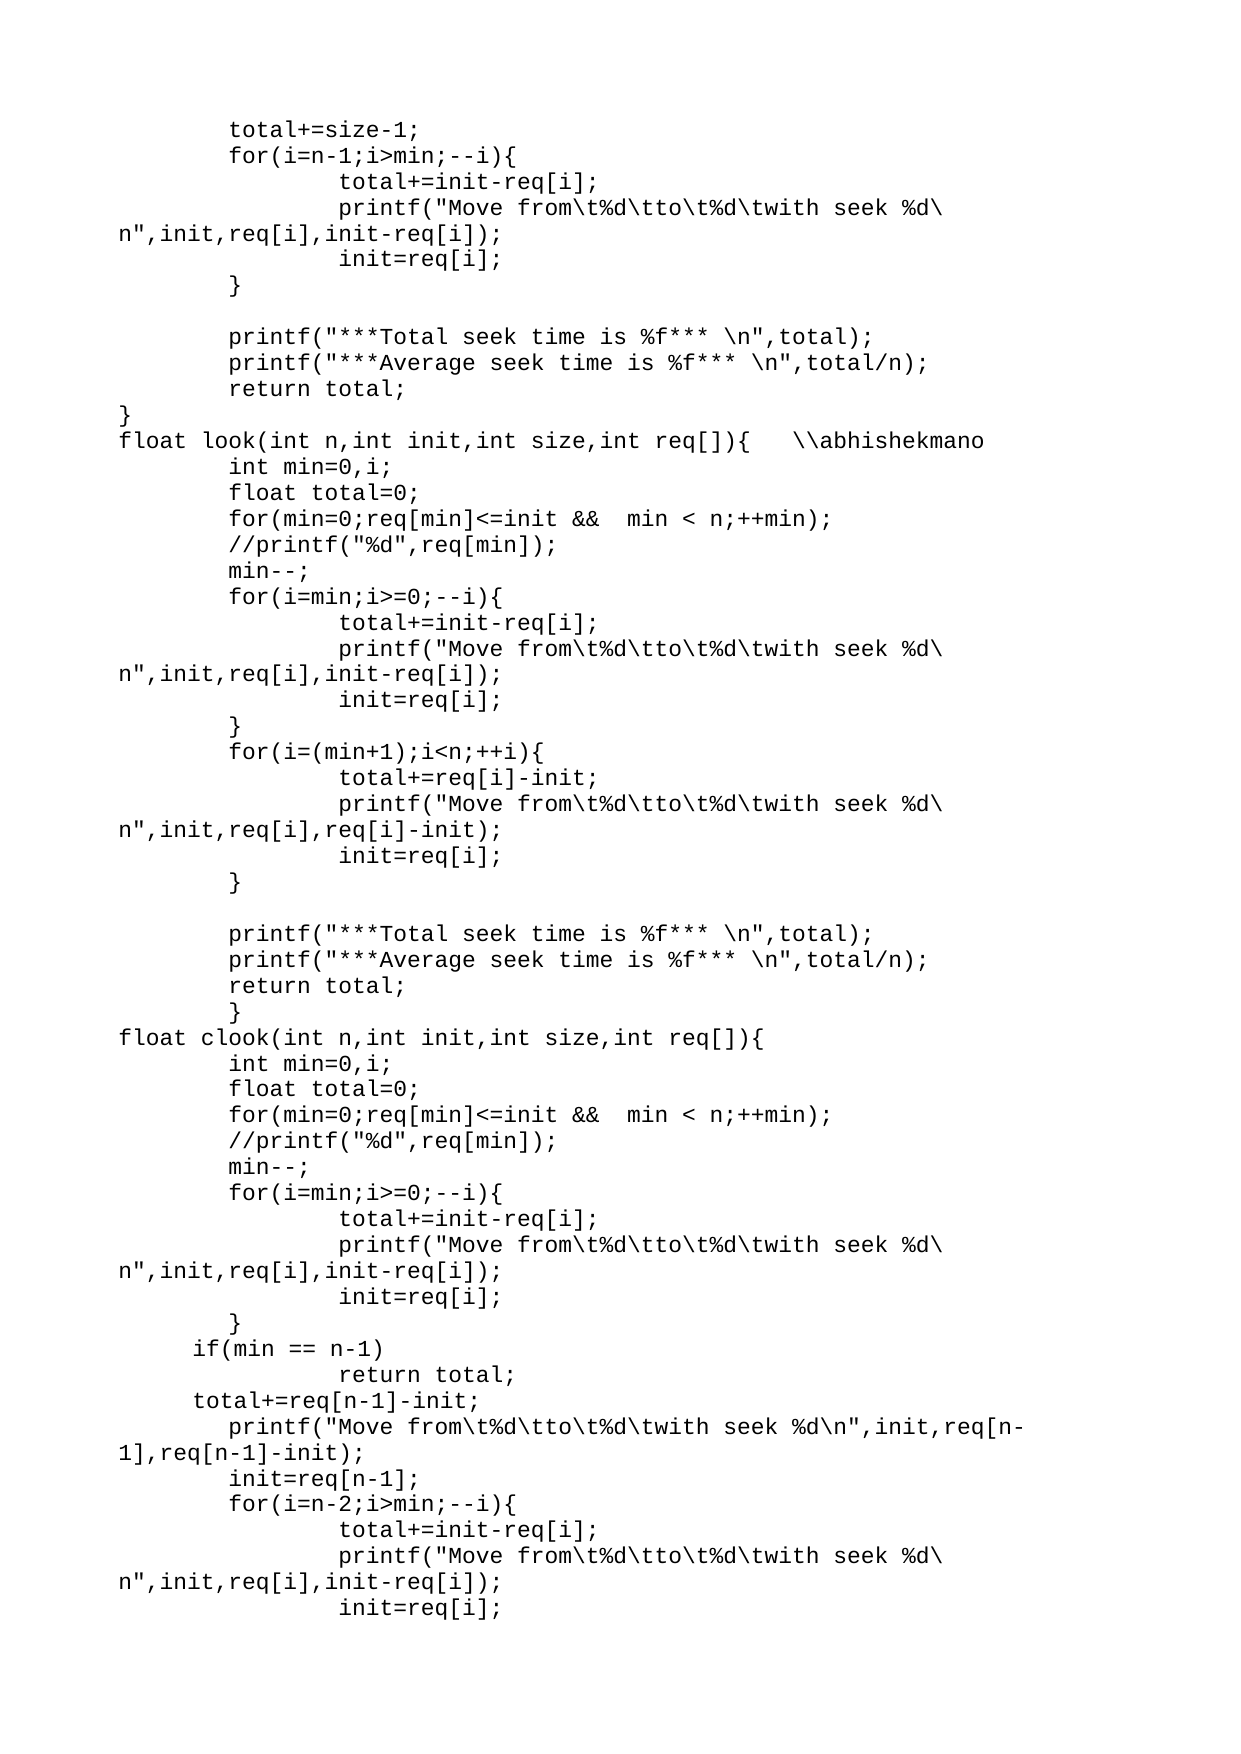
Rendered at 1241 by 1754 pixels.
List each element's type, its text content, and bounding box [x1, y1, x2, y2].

text } [118, 715, 1122, 741]
text total+=init-req[i]; [118, 611, 1122, 637]
text init=req[i]; [118, 844, 1122, 870]
text } [118, 274, 1122, 300]
text for(i=min;i>=0;--i){ [118, 585, 1122, 611]
text for(i=min;i>=0;--i){ [118, 1182, 1122, 1207]
text for(min=0;req[min]<=init && min < n;++min); [118, 507, 1122, 533]
text printf("Move from\t%d\tto\t%d\twith seek %d\n",init,req[i],init-req[i]); [118, 196, 1122, 248]
text } [118, 403, 1122, 429]
text printf("Move from\t%d\tto\t%d\twith seek %d\n",init,req[i],req[i]-init); [118, 792, 1122, 844]
text float total=0; [118, 1078, 1122, 1104]
text int min=0,i; [118, 455, 1122, 481]
text min--; [118, 1156, 1122, 1182]
text printf("Move from\t%d\tto\t%d\twith seek %d\n",init,req[n-1],req[n-1]-init); [118, 1415, 1122, 1467]
text min--; [118, 559, 1122, 585]
text init=req[n-1]; [118, 1467, 1122, 1493]
text init=req[i]; [118, 248, 1122, 274]
text printf("***Total seek time is %f*** \n",total); [118, 922, 1122, 948]
text //printf("%d",req[min]); [118, 533, 1122, 559]
text init=req[i]; [118, 1285, 1122, 1311]
text for(min=0;req[min]<=init && min < n;++min); [118, 1104, 1122, 1130]
text printf("***Average seek time is %f*** \n",total/n); [118, 352, 1122, 377]
text total+=size-1; [118, 118, 1122, 144]
text } [118, 870, 1122, 896]
text printf("Move from\t%d\tto\t%d\twith seek %d\n",init,req[i],init-req[i]); [118, 1233, 1122, 1285]
text total+=init-req[i]; [118, 1207, 1122, 1233]
text //printf("%d",req[min]); [118, 1130, 1122, 1156]
text } [118, 1311, 1122, 1337]
text for(i=n-1;i>min;--i){ [118, 144, 1122, 170]
text for(i=(min+1);i<n;++i){ [118, 741, 1122, 767]
text total+=init-req[i]; [118, 1519, 1122, 1545]
text init=req[i]; [118, 689, 1122, 715]
text float look(int n,int init,int size,int req[]){ \\abhishekmano [118, 429, 1122, 455]
text printf("Move from\t%d\tto\t%d\twith seek %d\n",init,req[i],init-req[i]); [118, 637, 1122, 689]
text } [118, 1000, 1122, 1026]
text if(min == n-1) [118, 1337, 1122, 1363]
text printf("***Average seek time is %f*** \n",total/n); [118, 948, 1122, 974]
text init=req[i]; [118, 1597, 1122, 1622]
text printf("***Total seek time is %f*** \n",total); [118, 326, 1122, 352]
text return total; [118, 1363, 1122, 1389]
text printf("Move from\t%d\tto\t%d\twith seek %d\n",init,req[i],init-req[i]); [118, 1545, 1122, 1597]
text return total; [118, 974, 1122, 1000]
text int min=0,i; [118, 1052, 1122, 1078]
text float total=0; [118, 481, 1122, 507]
text return total; [118, 377, 1122, 403]
text total+=req[n-1]-init; [118, 1389, 1122, 1415]
text total+=init-req[i]; [118, 170, 1122, 196]
text total+=req[i]-init; [118, 767, 1122, 792]
text for(i=n-2;i>min;--i){ [118, 1493, 1122, 1519]
text float clook(int n,int init,int size,int req[]){ [118, 1026, 1122, 1052]
